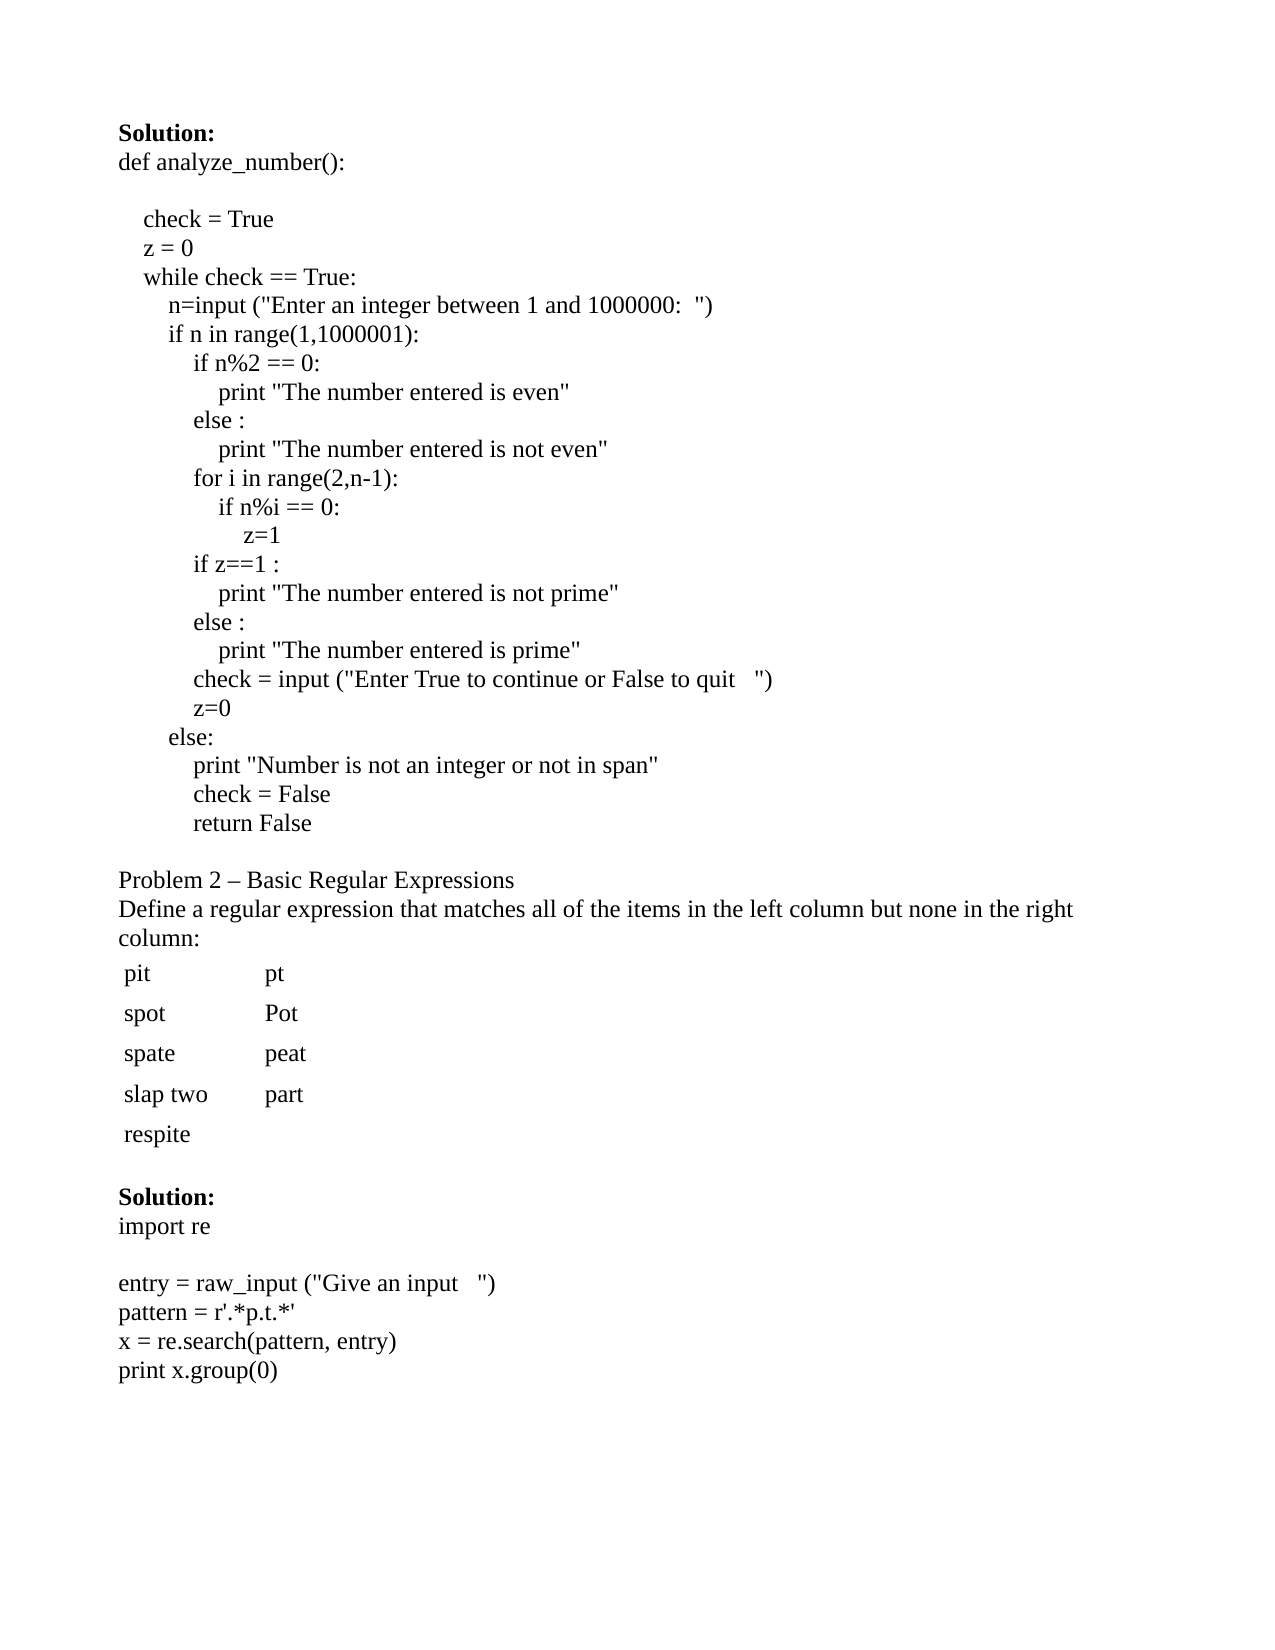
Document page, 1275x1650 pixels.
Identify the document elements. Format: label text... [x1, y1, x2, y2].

text z = 0 [118, 233, 1157, 262]
text if z==1 : [118, 549, 1157, 578]
text print "The number entered is even" [118, 377, 1157, 406]
text if n%i == 0: [118, 492, 1157, 521]
text return False [118, 808, 1157, 837]
text if n%2 == 0: [118, 348, 1157, 377]
text z=1 [118, 521, 1157, 549]
table_cell slap two [119, 1074, 259, 1113]
text Define a regular expression that matches all of the items in the left column but none in the right column: [118, 894, 1157, 952]
table_cell peat [260, 1034, 324, 1073]
text while check == True: [118, 262, 1157, 291]
text print "The number entered is not prime" [118, 578, 1157, 607]
text check = input ("Enter True to continue or False to quit ") [118, 664, 1157, 693]
text print "The number entered is prime" [118, 636, 1157, 664]
text Problem 2 – Basic Regular Expressions [118, 866, 1157, 894]
text entry = raw_input ("Give an input ") [118, 1268, 1157, 1297]
text Solution: [118, 118, 1157, 147]
text print "The number entered is not even" [118, 434, 1157, 463]
table_cell spate [119, 1034, 259, 1073]
text check = True [118, 204, 1157, 233]
table_header pit [119, 953, 259, 992]
table_cell part [260, 1074, 324, 1113]
text def analyze_number(): [118, 147, 1157, 176]
text check = False [118, 779, 1157, 808]
text pattern = r'.*p.t.*' [118, 1297, 1157, 1326]
text else : [118, 607, 1157, 636]
text else: [118, 722, 1157, 751]
table_cell respite [119, 1114, 259, 1153]
text x = re.search(pattern, entry) [118, 1326, 1157, 1355]
table_cell spot [119, 993, 259, 1032]
table_header pt [260, 953, 324, 992]
text import re [118, 1211, 1157, 1240]
text n=input ("Enter an integer between 1 and 1000000: ") [118, 291, 1157, 319]
text print "Number is not an integer or not in span" [118, 751, 1157, 779]
text Solution: [118, 1182, 1157, 1211]
text z=0 [118, 693, 1157, 722]
text for i in range(2,n-1): [118, 463, 1157, 492]
text if n in range(1,1000001): [118, 319, 1157, 348]
table_cell [260, 1114, 324, 1153]
text else : [118, 406, 1157, 434]
table_cell Pot [260, 993, 324, 1032]
text print x.group(0) [118, 1355, 1157, 1383]
